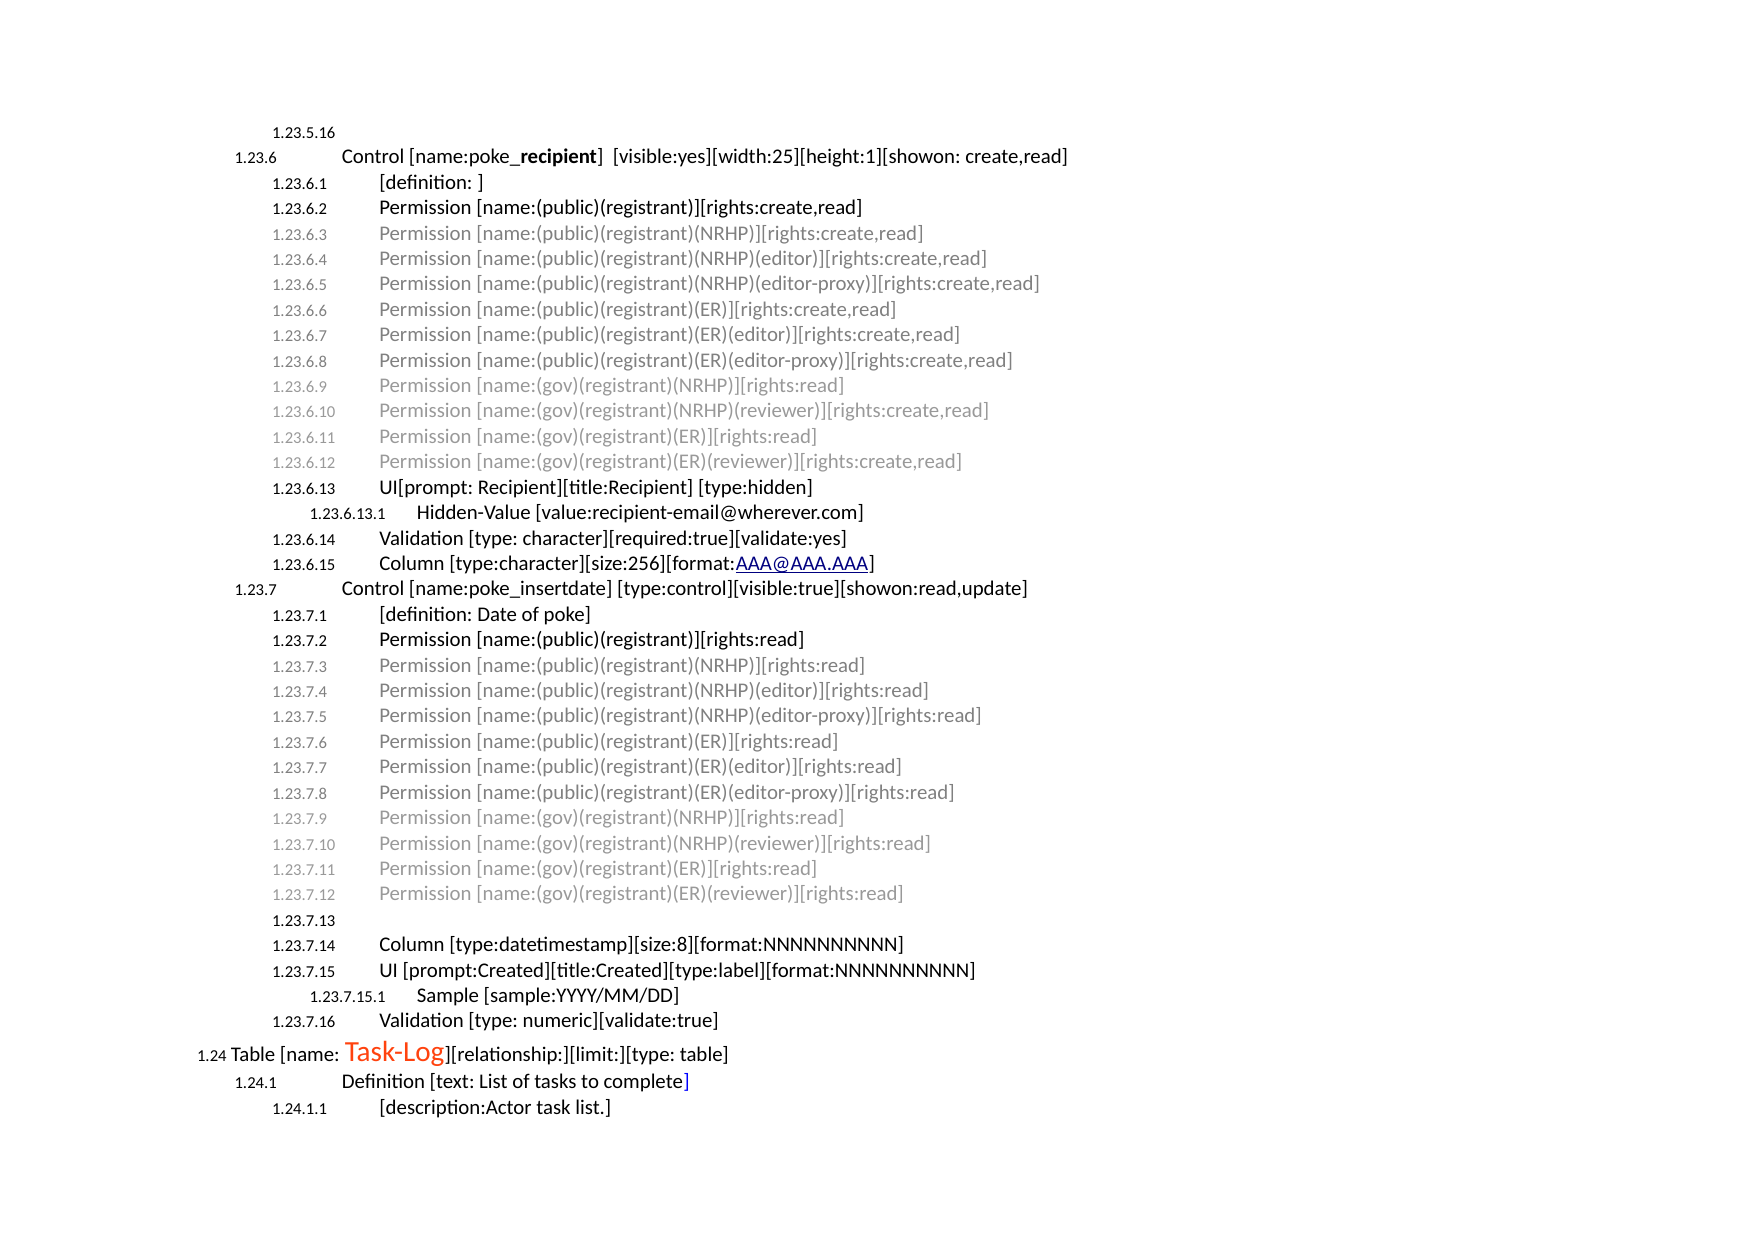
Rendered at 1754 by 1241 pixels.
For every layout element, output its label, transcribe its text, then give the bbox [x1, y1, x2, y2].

list [definition: ] [268, 169, 1636, 194]
list UI[prompt: Recipient][title:Recipient] [type:hidden] [268, 474, 1636, 499]
list Permission [name:(public)(registrant)(ER)][rights:create,read] [268, 296, 1636, 321]
list Control [name:poke_recipient] [visible:yes][width:25][height:1][showon: create,read] [231, 143, 1636, 169]
list Permission [name:(public)(registrant)(NRHP)][rights:create,read] [268, 220, 1636, 245]
list Permission [name:(public)(registrant)(NRHP)(editor)][rights:create,read] [268, 245, 1636, 271]
list Permission [name:(public)(registrant)(ER)(editor-proxy)][rights:create,read] [268, 347, 1636, 372]
list Permission [name:(public)(registrant)(NRHP)(editor-proxy)][rights:create,read] [268, 271, 1636, 296]
list Permission [name:(gov)(registrant)(ER)][rights:read] [268, 855, 1636, 881]
list Column [type:datetimestamp][size:8][format:NNNNNNNNNN] [268, 931, 1636, 957]
list [definition: Date of poke] [268, 601, 1636, 626]
list UI [prompt:Created][title:Created][type:label][format:NNNNNNNNNN] [268, 957, 1636, 982]
list Permission [name:(public)(registrant)(ER)(editor-proxy)][rights:read] [268, 779, 1636, 804]
list Permission [name:(gov)(registrant)(NRHP)][rights:read] [268, 372, 1636, 398]
list Permission [name:(public)(registrant)(NRHP)(editor-proxy)][rights:read] [268, 703, 1636, 728]
list Permission [name:(gov)(registrant)(ER)(reviewer)][rights:read] [268, 881, 1636, 906]
list Permission [name:(public)(registrant)(ER)(editor)][rights:create,read] [268, 321, 1636, 347]
list Validation [type: character][required:true][validate:yes] [268, 525, 1636, 550]
list Permission [name:(public)(registrant)(NRHP)][rights:read] [268, 652, 1636, 677]
list Permission [name:(public)(registrant)][rights:read] [268, 626, 1636, 652]
list Table [name: Task-Log][relationship:][limit:][type: table] [193, 1033, 1636, 1069]
list Permission [name:(gov)(registrant)(NRHP)][rights:read] [268, 804, 1636, 830]
list Hidden-Value [value:recipient-email@wherever.com] [306, 499, 1636, 525]
list [description:Actor task list.] [268, 1094, 1636, 1119]
list Permission [name:(gov)(registrant)(ER)(reviewer)][rights:create,read] [268, 448, 1636, 474]
list Sample [sample:YYYY/MM/DD] [306, 982, 1636, 1008]
list Control [name:poke_insertdate] [type:control][visible:true][showon:read,update] [231, 576, 1636, 601]
list Permission [name:(public)(registrant)(NRHP)(editor)][rights:read] [268, 677, 1636, 703]
list Permission [name:(public)(registrant)(ER)(editor)][rights:read] [268, 753, 1636, 779]
list Column [type:character][size:256][format:AAA@AAA.AAA] [268, 550, 1636, 576]
list Validation [type: numeric][validate:true] [268, 1008, 1636, 1033]
list Permission [name:(gov)(registrant)(NRHP)(reviewer)][rights:read] [268, 830, 1636, 855]
list Definition [text: List of tasks to complete] [231, 1069, 1636, 1094]
list Permission [name:(gov)(registrant)(NRHP)(reviewer)][rights:create,read] [268, 398, 1636, 423]
list Permission [name:(public)(registrant)(ER)][rights:read] [268, 728, 1636, 753]
list Permission [name:(public)(registrant)][rights:create,read] [268, 194, 1636, 220]
list Permission [name:(gov)(registrant)(ER)][rights:read] [268, 423, 1636, 448]
